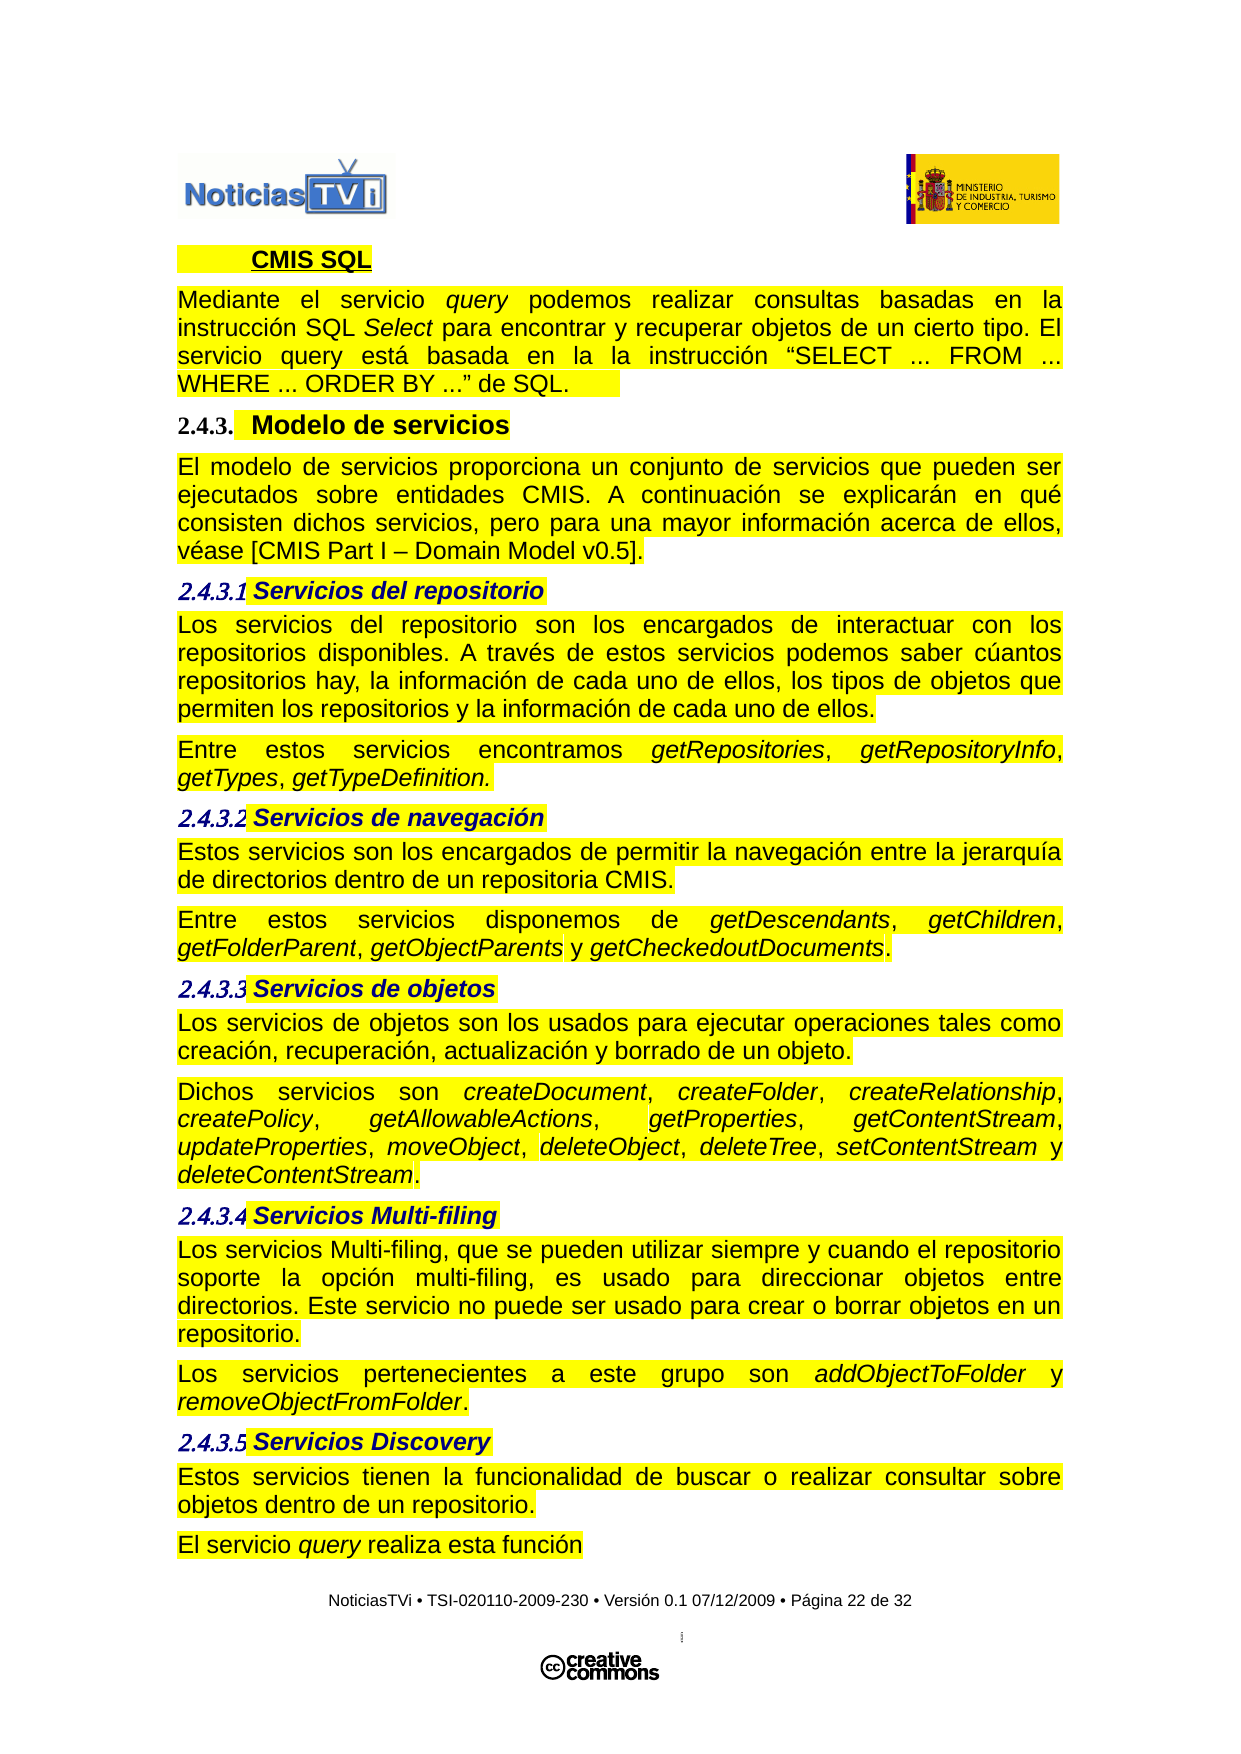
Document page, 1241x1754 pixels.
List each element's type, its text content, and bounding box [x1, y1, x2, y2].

text Dichos servicios son createDocument, createFolder, createRelationship, createPolicy, getAllowableActions, getProperties, getContentStream, updateProperties, moveObject, deleteObject, deleteTree, setContentStream y deleteContentStream. [177, 1077, 1063, 1189]
text Estos servicios son los encargados de permitir la navegación entre la jerarquía de directorios dentro de un repositoria CMIS. [177, 838, 1063, 894]
text Los servicios del repositorio son los encargados de interactuar con los repositorios disponibles. A través de estos servicios podemos saber cúantos repositorios hay, la información de cada uno de ellos, los tipos de objetos que permiten los repositorios y la información de cada uno de ellos. [177, 611, 1063, 723]
subtitle Servicios Discovery [177, 1428, 1063, 1456]
subtitle Servicios del repositorio [177, 577, 1063, 605]
subtitle Modelo de servicios [177, 410, 1063, 440]
text Los servicios de objetos son los usados para ejecutar operaciones tales como creación, recuperación, actualización y borrado de un objeto. [177, 1009, 1063, 1065]
subtitle Servicios Multi-filing [177, 1201, 1063, 1229]
text Mediante el servicio query podemos realizar consultas basadas en la instrucción SQL Select para encontrar y recuperar objetos de un cierto tipo. El servicio query está basada en la la instrucción “SELECT ... FROM ... WHERE ... ORDER BY ...” de SQL. [177, 286, 1063, 397]
text El servicio query realiza esta función [177, 1531, 1063, 1559]
text El modelo de servicios proporciona un conjunto de servicios que pueden ser ejecutados sobre entidades CMIS. A continuación se explicarán en qué consisten dichos servicios, pero para una mayor información acerca de ellos, véase [CMIS Part I – Domain Model v0.5]. [177, 453, 1063, 564]
picture [906, 154, 1060, 224]
text Los servicios Multi-filing, que se pueden utilizar siempre y cuando el repositorio soporte la opción multi-filing, es usado para direccionar objetos entre directorios. Este servicio no puede ser usado para crear o borrar objetos en un repositorio. [177, 1236, 1063, 1347]
text Entre estos servicios encontramos getRepositories, getRepositoryInfo, getTypes, getTypeDefinition. [177, 735, 1063, 791]
picture [177, 153, 396, 219]
subtitle Servicios de navegación [177, 804, 1063, 832]
text Entre estos servicios disponemos de getDescendants, getChildren, getFolderParent, getObjectParents y getCheckedoutDocuments. [177, 906, 1063, 962]
text Los servicios pertenecientes a este grupo son addObjectToFolder y removeObjectFromFolder. [177, 1360, 1063, 1416]
text Estos servicios tienen la funcionalidad de buscar o realizar consultar sobre objetos dentro de un repositorio. [177, 1462, 1063, 1518]
text CMIS SQL [177, 245, 1063, 273]
subtitle Servicios de objetos [177, 975, 1063, 1003]
